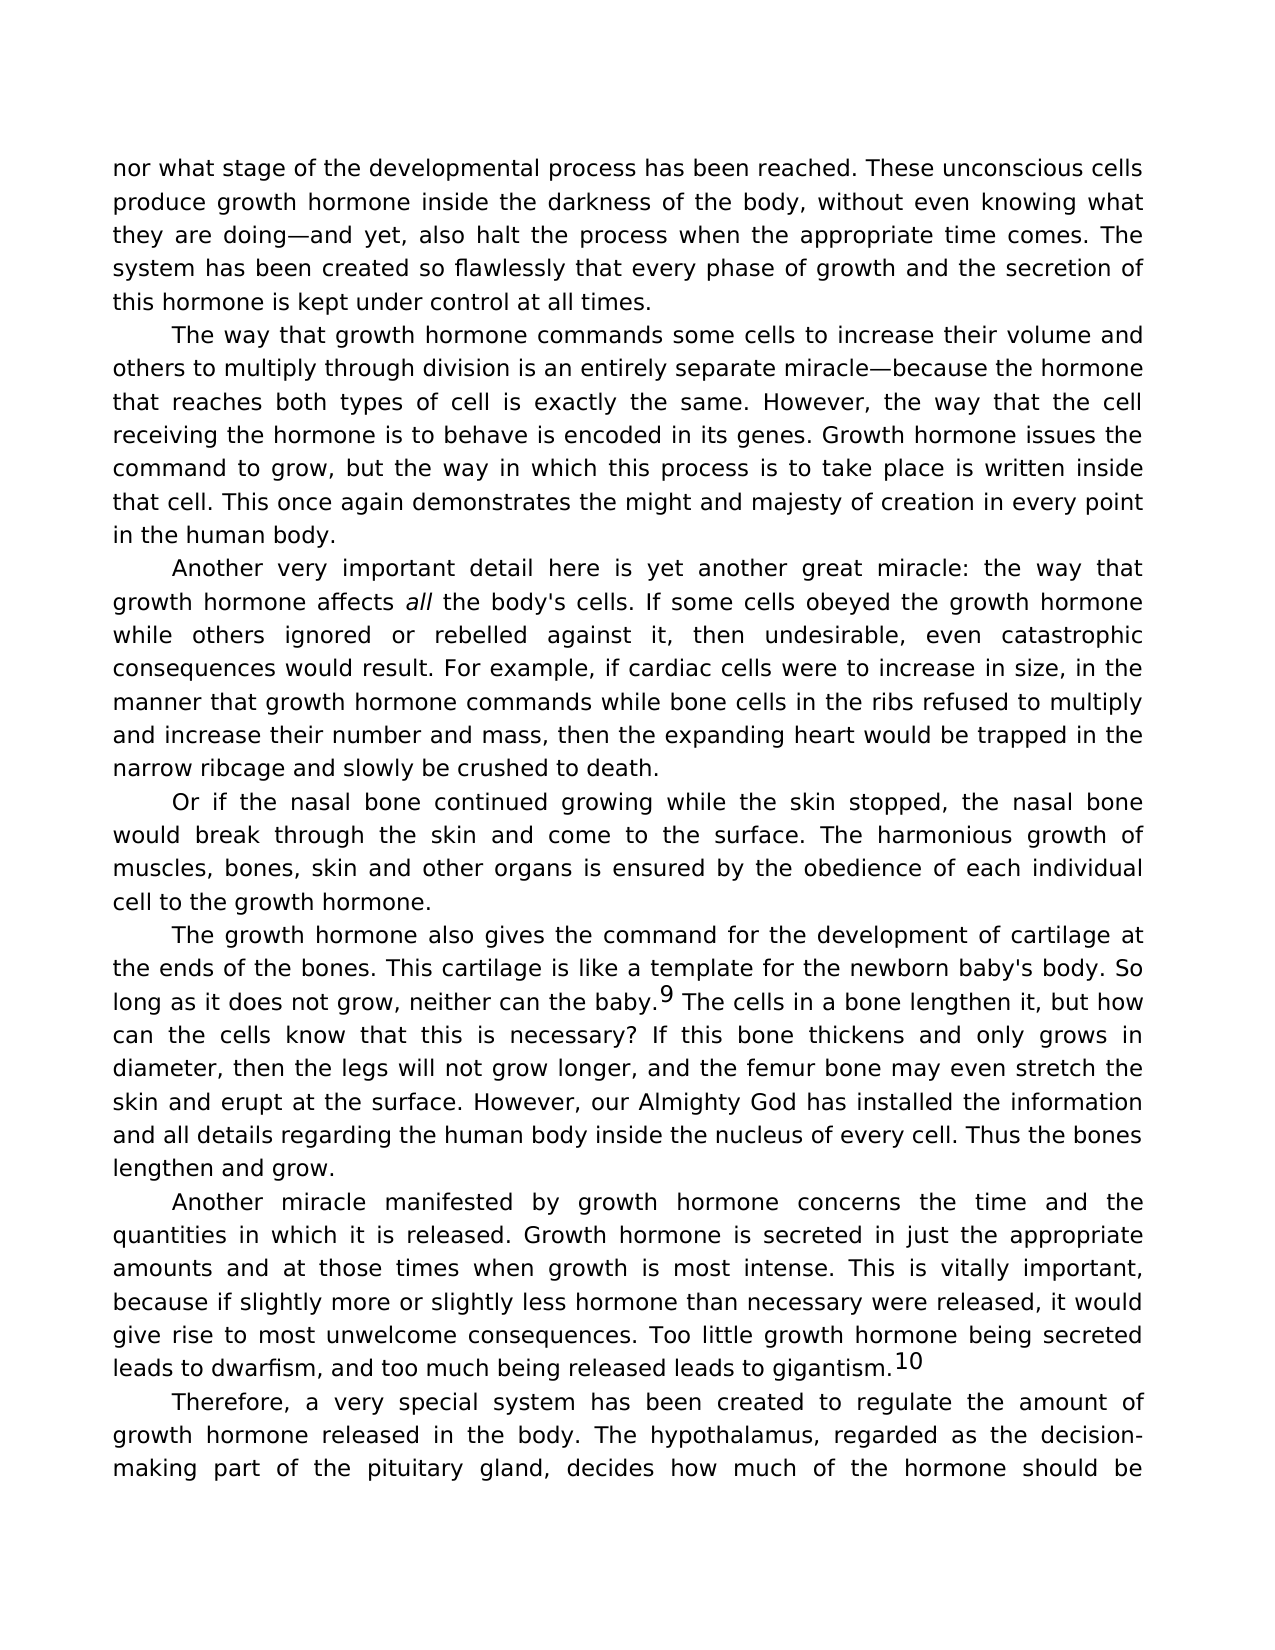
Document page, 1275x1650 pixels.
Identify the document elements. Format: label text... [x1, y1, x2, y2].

text nor what stage of the developmental process has been reached. These unconscious cells produce growth hormone inside the darkness of the body, without even knowing what they are doing—and yet, also halt the process when the appropriate time comes. The system has been created so flawlessly that every phase of growth and the secretion of this hormone is kept under control at all times. [112, 150, 1145, 317]
text The growth hormone also gives the command for the development of cartilage at the ends of the bones. This cartilage is like a template for the newborn baby's body. So long as it does not grow, neither can the baby.9 The cells in a bone lengthen it, but how can the cells know that this is necessary? If this bone thickens and only grows in diameter, then the legs will not grow longer, and the femur bone may even stretch the skin and erupt at the surface. However, our Almighty God has installed the information and all details regarding the human body inside the nucleus of every cell. Thus the bones lengthen and grow. [112, 917, 1145, 1183]
text Therefore, a very special system has been created to regulate the amount of growth hormone released in the body. The hypothalamus, regarded as the decision-making part of the pituitary gland, decides how much of the hormone should be [112, 1383, 1145, 1483]
text The way that growth hormone commands some cells to increase their volume and others to multiply through division is an entirely separate miracle—because the hormone that reaches both types of cell is exactly the same. However, the way that the cell receiving the hormone is to behave is encoded in its genes. Growth hormone issues the command to grow, but the way in which this process is to take place is written inside that cell. This once again demonstrates the might and majesty of creation in every point in the human body. [112, 317, 1145, 550]
text Or if the nasal bone continued growing while the skin stopped, the nasal bone would break through the skin and come to the surface. The harmonious growth of muscles, bones, skin and other organs is ensured by the obedience of each individual cell to the growth hormone. [112, 783, 1145, 917]
text Another miracle manifested by growth hormone concerns the time and the quantities in which it is released. Growth hormone is secreted in just the appropriate amounts and at those times when growth is most intense. This is vitally important, because if slightly more or slightly less hormone than necessary were released, it would give rise to most unwelcome consequences. Too little growth hormone being secreted leads to dwarfism, and too much being released leads to gigantism.10 [112, 1183, 1145, 1383]
text Another very important detail here is yet another great miracle: the way that growth hormone affects all the body's cells. If some cells obeyed the growth hormone while others ignored or rebelled against it, then undesirable, even catastrophic consequences would result. For example, if cardiac cells were to increase in size, in the manner that growth hormone commands while bone cells in the ribs refused to multiply and increase their number and mass, then the expanding heart would be trapped in the narrow ribcage and slowly be crushed to death. [112, 550, 1145, 783]
